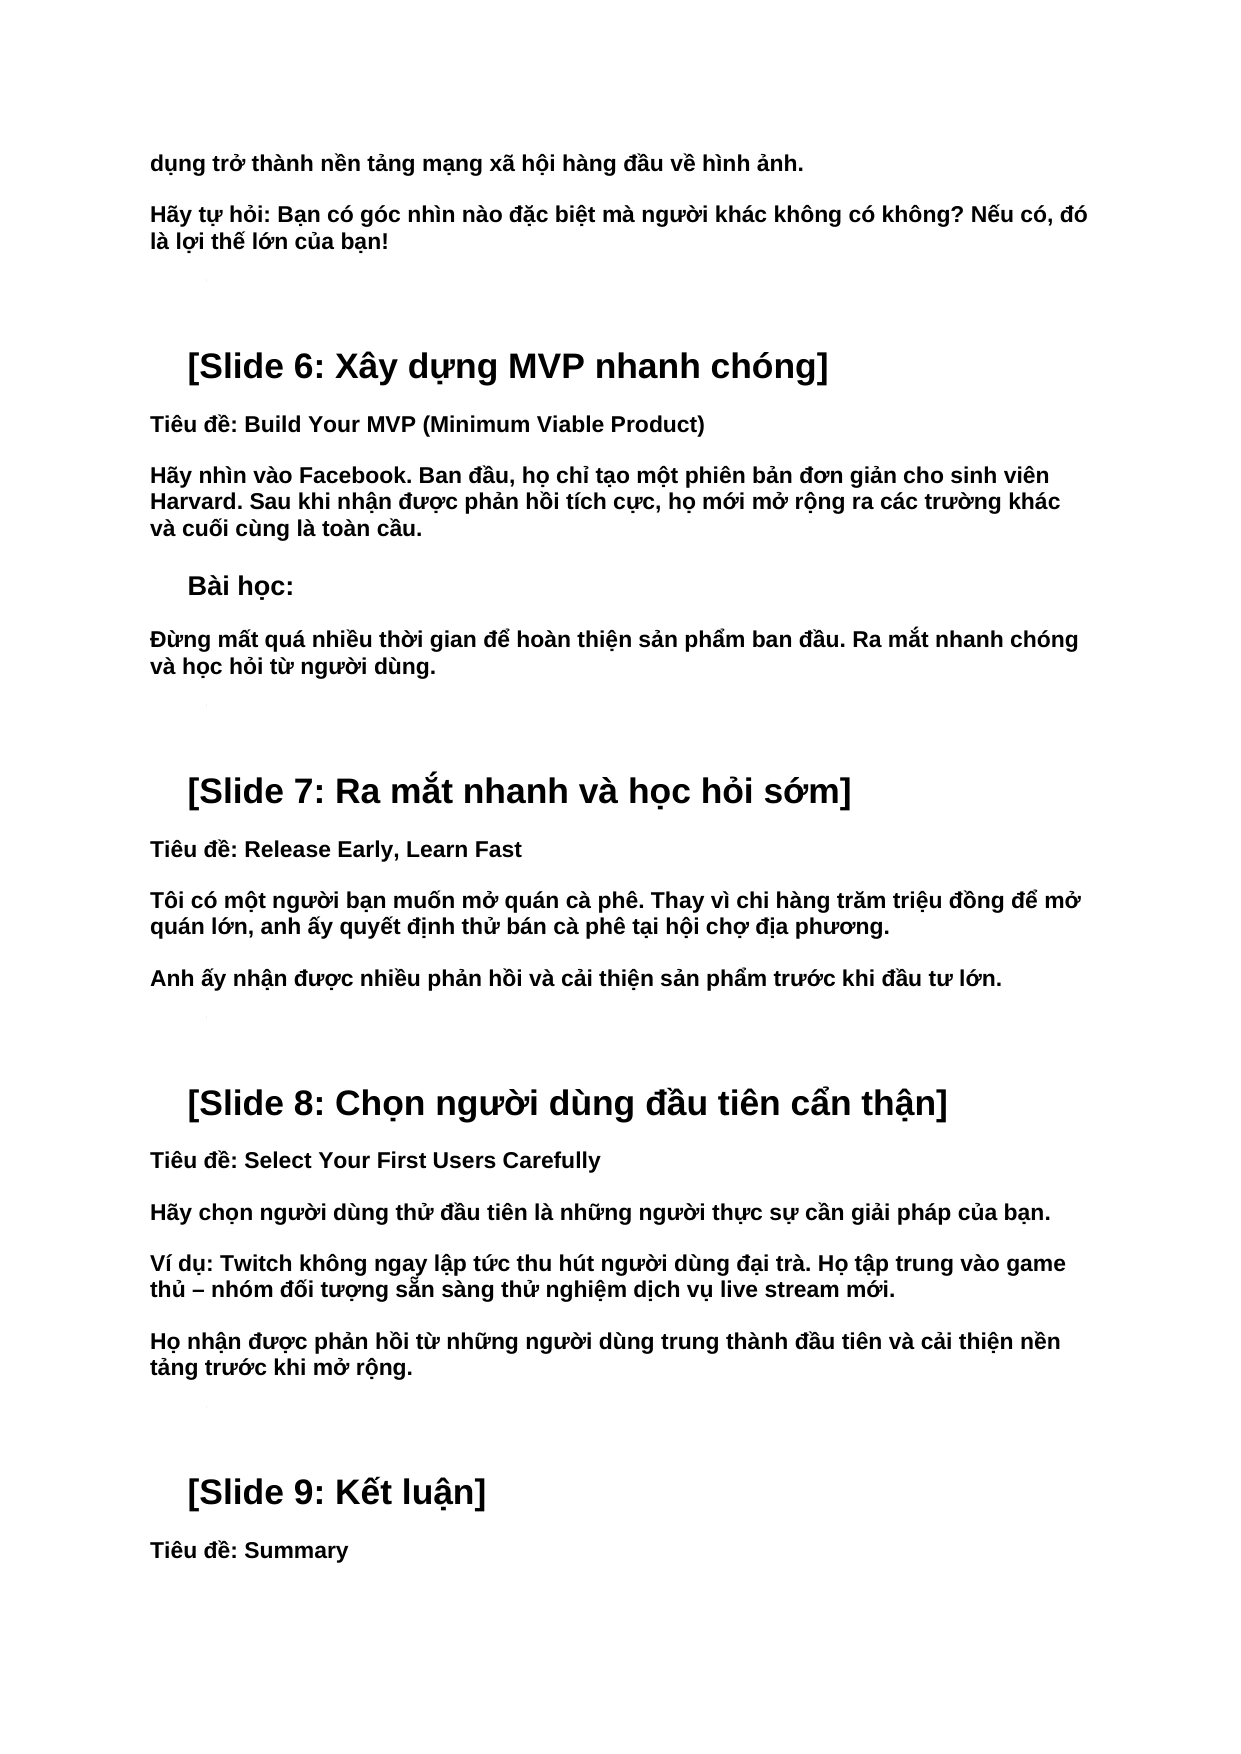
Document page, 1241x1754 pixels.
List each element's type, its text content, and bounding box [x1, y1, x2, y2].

text Đừng mất quá nhiều thời gian để hoàn thiện sản phẩm ban đầu. Ra mắt nhanh chóng và học hỏi từ người dùng. [150, 626, 1090, 679]
subtitle [Slide 8: Chọn người dùng đầu tiên cẩn thận] [187, 1082, 1090, 1122]
text dụng trở thành nền tảng mạng xã hội hàng đầu về hình ảnh. [150, 150, 1090, 176]
subtitle [Slide 6: Xây dựng MVP nhanh chóng] [187, 345, 1090, 386]
subtitle [Slide 9: Kết luận] [187, 1471, 1090, 1512]
text Anh ấy nhận được nhiều phản hồi và cải thiện sản phẩm trước khi đầu tư lớn. [150, 964, 1090, 991]
text Tiêu đề: Build Your MVP (Minimum Viable Product) [150, 411, 1090, 437]
text Tôi có một người bạn muốn mở quán cà phê. Thay vì chi hàng trăm triệu đồng để mở quán lớn, anh ấy quyết định thử bán cà phê tại hội chợ địa phương. [150, 887, 1090, 939]
subtitle [Slide 7: Ra mắt nhanh và học hỏi sớm] [187, 770, 1090, 811]
text Hãy nhìn vào Facebook. Ban đầu, họ chỉ tạo một phiên bản đơn giản cho sinh viên Harvard. Sau khi nhận được phản hồi tích cực, họ mới mở rộng ra các trường khác và cuối cùng là toàn cầu. [150, 462, 1090, 541]
text Ví dụ: Twitch không ngay lập tức thu hút người dùng đại trà. Họ tập trung vào game thủ – nhóm đối tượng sẵn sàng thử nghiệm dịch vụ live stream mới. [150, 1250, 1090, 1303]
text Họ nhận được phản hồi từ những người dùng trung thành đầu tiên và cải thiện nền tảng trước khi mở rộng. [150, 1328, 1090, 1381]
text Tiêu đề: Summary [150, 1537, 1090, 1563]
text Hãy chọn người dùng thử đầu tiên là những người thực sự cần giải pháp của bạn. [150, 1199, 1090, 1225]
text Hãy tự hỏi: Bạn có góc nhìn nào đặc biệt mà người khác không có không? Nếu có, đó là lợi thế lớn của bạn! [150, 201, 1090, 254]
subtitle Bài học: [187, 570, 1090, 601]
text Tiêu đề: Select Your First Users Carefully [150, 1147, 1090, 1174]
text Tiêu đề: Release Early, Learn Fast [150, 836, 1090, 862]
